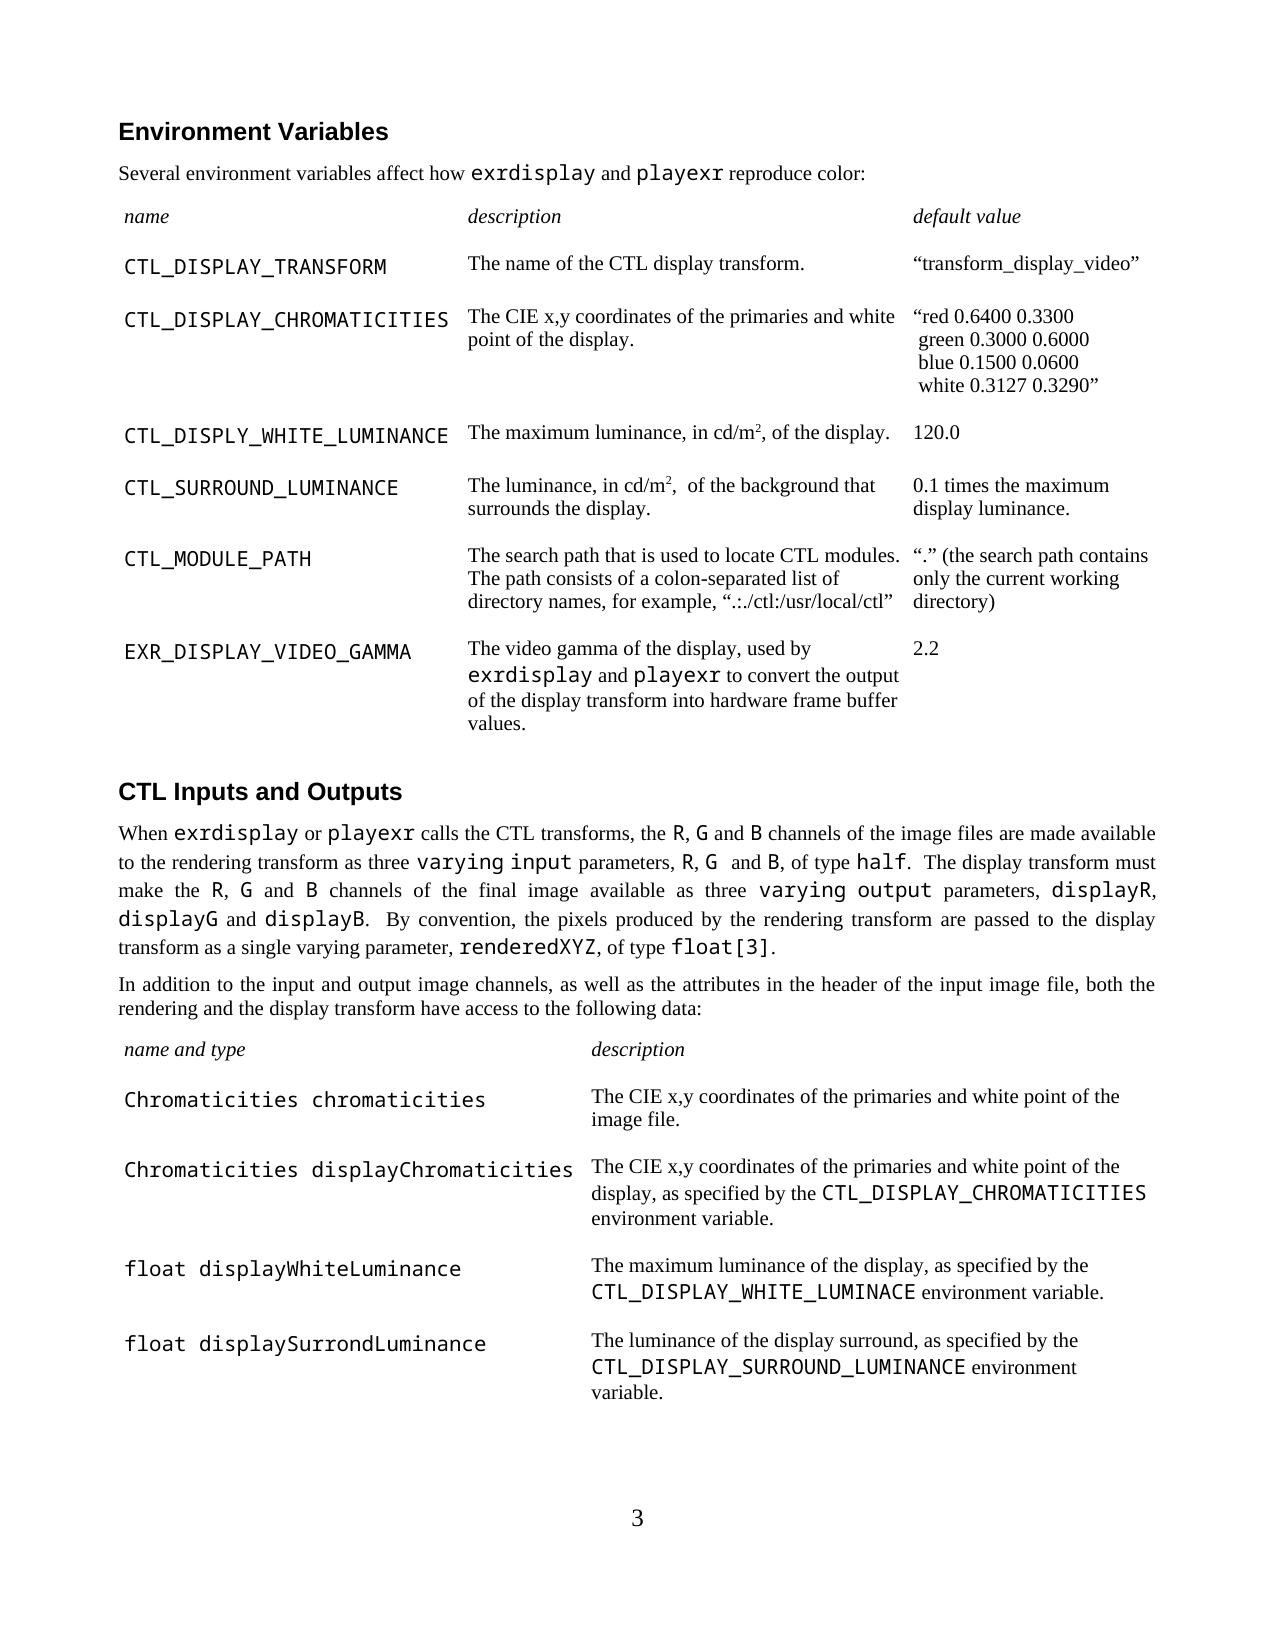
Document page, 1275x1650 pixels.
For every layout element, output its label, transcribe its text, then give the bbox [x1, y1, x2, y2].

table_cell 120.0 [907, 415, 1157, 468]
table_header default value [907, 200, 1157, 247]
table_cell Chromaticities chromaticities [118, 1079, 586, 1149]
table_cell The CIE x,y coordinates of the primaries and white point of the image file. [586, 1079, 1157, 1149]
table_cell CTL_DISPLY_WHITE_LUMINANCE [118, 415, 462, 468]
table_cell The name of the CTL display transform. [462, 247, 907, 299]
table_cell The CIE x,y coordinates of the primaries and white point of the display, as specified by the CTL_DISPLAY_CHROMATICITIES environment variable. [586, 1149, 1157, 1248]
table_cell “transform_display_video” [907, 247, 1157, 299]
table_cell 2.2 [907, 631, 1157, 753]
subtitle CTL Inputs and Outputs [118, 778, 1157, 806]
subtitle Environment Variables [118, 118, 1157, 146]
table_header description [586, 1032, 1157, 1079]
table_cell 0.1 times the maximum display luminance. [907, 468, 1157, 538]
table_cell EXR_DISPLAY_VIDEO_GAMMA [118, 631, 462, 753]
table_header description [462, 200, 907, 247]
table_cell CTL_DISPLAY_CHROMATICITIES [118, 299, 462, 415]
table_cell The luminance, in cd/m2, of the background that surrounds the display. [462, 468, 907, 538]
table_cell The maximum luminance of the display, as specified by the CTL_DISPLAY_WHITE_LUMINACE environment variable. [586, 1248, 1157, 1323]
table_header name [118, 200, 462, 247]
table_cell CTL_DISPLAY_TRANSFORM [118, 247, 462, 299]
table_cell “red 0.6400 0.3300 green 0.3000 0.6000 blue 0.1500 0.0600 white 0.3127 0.3290” [907, 299, 1157, 415]
table_cell The luminance of the display surround, as specified by the CTL_DISPLAY_SURROUND_LUMINANCE environment variable. [586, 1324, 1157, 1422]
text When exrdisplay or playexr calls the CTL transforms, the R, G and B channels of the image files are made available to the rendering transform as three varying input parameters, R, G and B, of type half. The display transform must make the R, G and B channels of the final image available as three varying output parameters, displayR, displayG and displayB. By convention, the pixels produced by the rendering transform are passed to the display transform as a single varying parameter, renderedXYZ, of type float[3]. [118, 818, 1157, 961]
table_cell The CIE x,y coordinates of the primaries and white point of the display. [462, 299, 907, 415]
table_cell float displayWhiteLuminance [118, 1248, 586, 1323]
table_cell The search path that is used to locate CTL modules. The path consists of a colon-separated list of directory names, for example, “.:./ctl:/usr/local/ctl” [462, 538, 907, 631]
text In addition to the input and output image channels, as well as the attributes in the header of the input image file, both the rendering and the display transform have access to the following data: [118, 973, 1157, 1019]
table_cell “.” (the search path contains only the current working directory) [907, 538, 1157, 631]
table_cell CTL_MODULE_PATH [118, 538, 462, 631]
text Several environment variables affect how exrdisplay and playexr reproduce color: [118, 158, 1157, 187]
table_cell The video gamma of the display, used by exrdisplay and playexr to convert the output of the display transform into hardware frame buffer values. [462, 631, 907, 753]
table_cell Chromaticities displayChromaticities [118, 1149, 586, 1248]
table_cell The maximum luminance, in cd/m2, of the display. [462, 415, 907, 468]
table_cell float displaySurrondLuminance [118, 1324, 586, 1422]
table_header name and type [118, 1032, 586, 1079]
table_cell CTL_SURROUND_LUMINANCE [118, 468, 462, 538]
